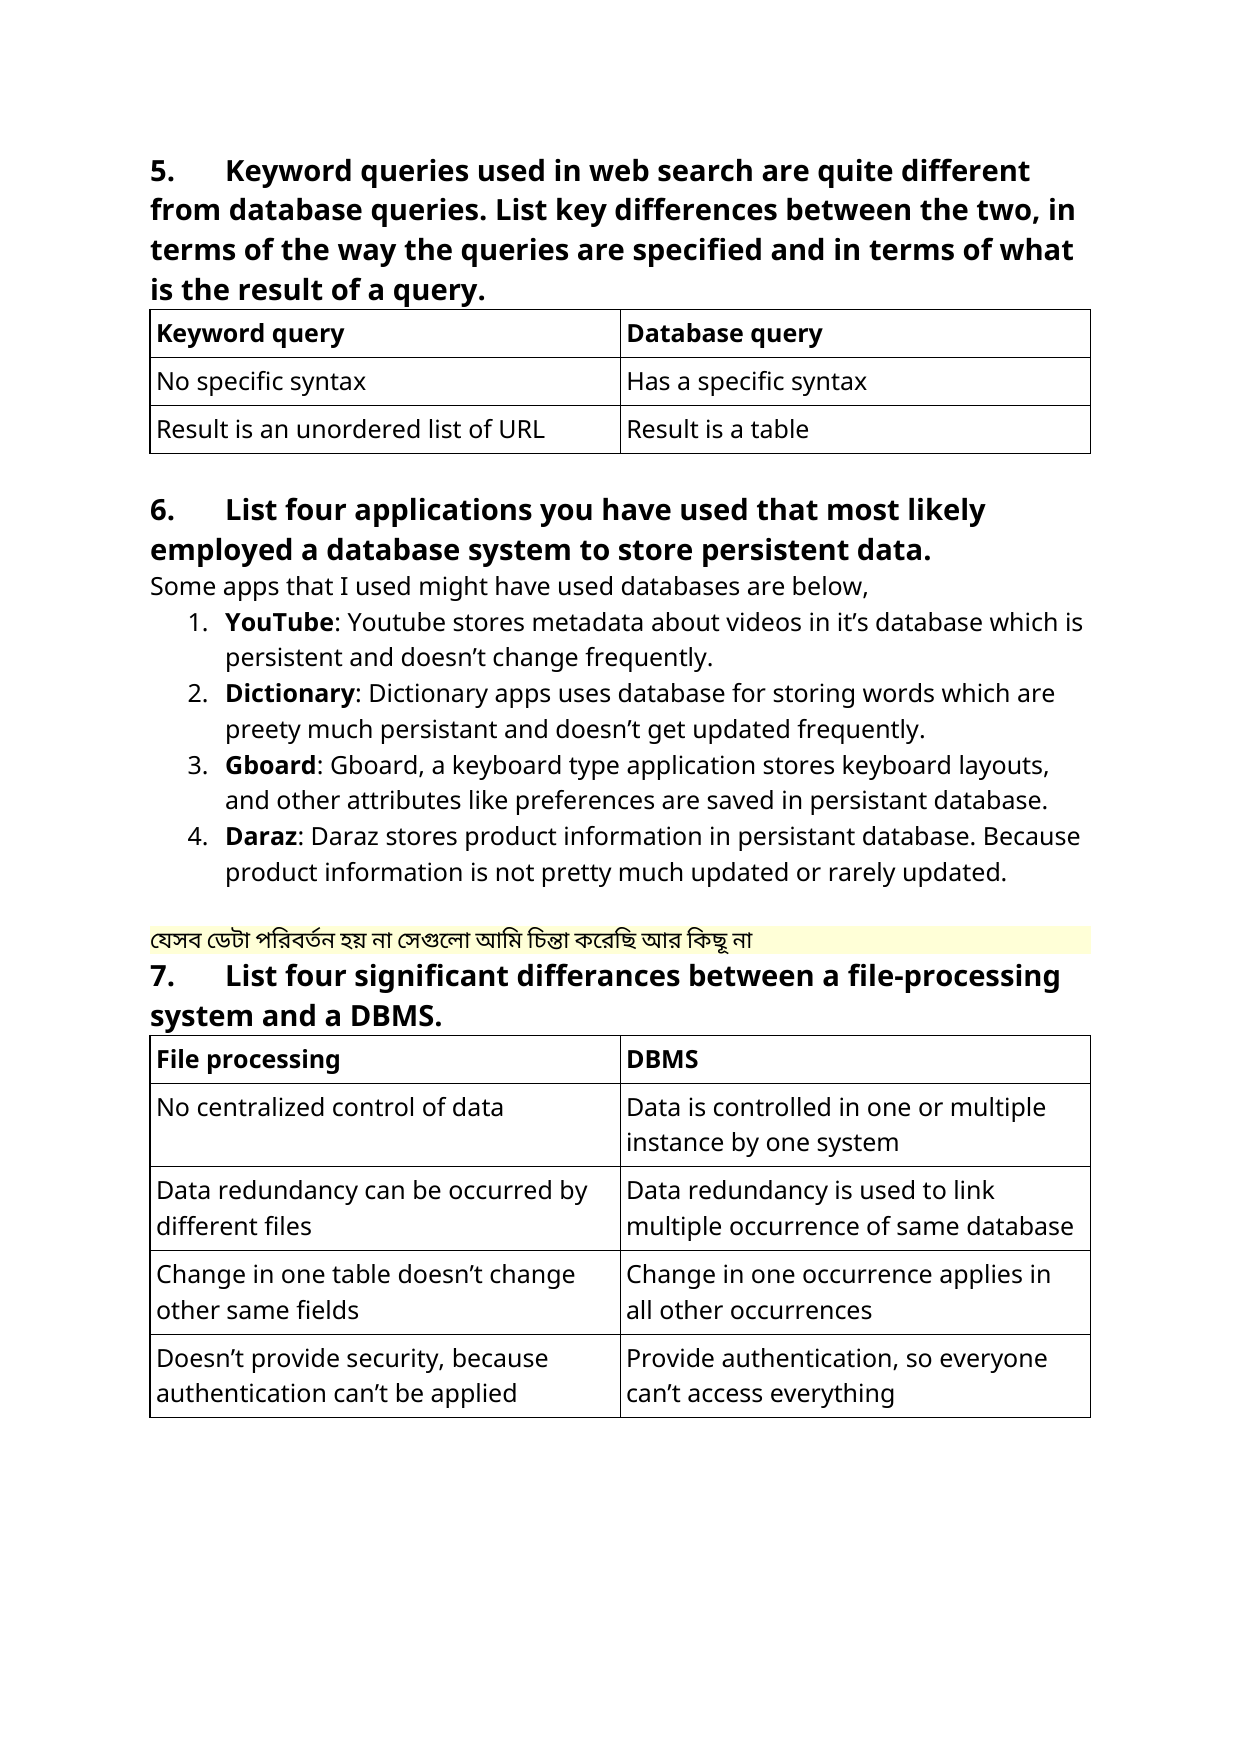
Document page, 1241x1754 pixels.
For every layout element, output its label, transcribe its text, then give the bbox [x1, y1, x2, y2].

text যেসব ডেটা পরিবর্তন হয় না সেগুলো আমি চিন্তা করেছি আর কিছূ না [150, 926, 1091, 954]
table_cell Result is a table [621, 406, 1090, 452]
list Gboard: Gboard, a keyboard type application stores keyboard layouts, and other attributes like preferences are saved in persistant database. [187, 747, 1091, 817]
table_cell Change in one table doesn’t change other same fields [151, 1251, 620, 1333]
subtitle Keyword queries used in web search are quite diﬀerent from database queries. List key diﬀerences between the two, in terms of the way the queries are specified and in terms of what is the result of a query. [150, 150, 1091, 309]
table_cell Has a specific syntax [621, 358, 1090, 404]
subtitle List four significant diﬀerances between a file-processing system and a DBMS. [150, 955, 1091, 1035]
table_cell Data is controlled in one or multiple instance by one system [621, 1084, 1090, 1166]
list Dictionary: Dictionary apps uses database for storing words which are preety much persistant and doesn’t get updated frequently. [187, 676, 1091, 746]
table_cell No specific syntax [151, 358, 620, 404]
table_header Keyword query [151, 310, 620, 357]
list Daraz: Daraz stores product information in persistant database. Because product information is not pretty much updated or rarely updated. [187, 819, 1091, 888]
table_cell Data redundancy can be occurred by different files [151, 1167, 620, 1250]
table_cell Provide authentication, so everyone can’t access everything [621, 1335, 1090, 1417]
table_cell Data redundancy is used to link multiple occurrence of same database [621, 1167, 1090, 1250]
table_cell Change in one occurrence applies in all other occurrences [621, 1251, 1090, 1333]
table_cell Doesn’t provide security, because authentication can’t be applied [151, 1335, 620, 1417]
text Some apps that I used might have used databases are below, [150, 569, 1091, 603]
table_header Database query [621, 310, 1090, 357]
table_header File processing [151, 1036, 620, 1083]
table_header DBMS [621, 1036, 1090, 1083]
list YouTube: Youtube stores metadata about videos in it’s database which is persistent and doesn’t change frequently. [187, 604, 1091, 674]
table_cell No centralized control of data [151, 1084, 620, 1166]
table_cell Result is an unordered list of URL [151, 406, 620, 452]
subtitle List four applications you have used that most likely employed a database system to store persistent data. [150, 489, 1091, 569]
